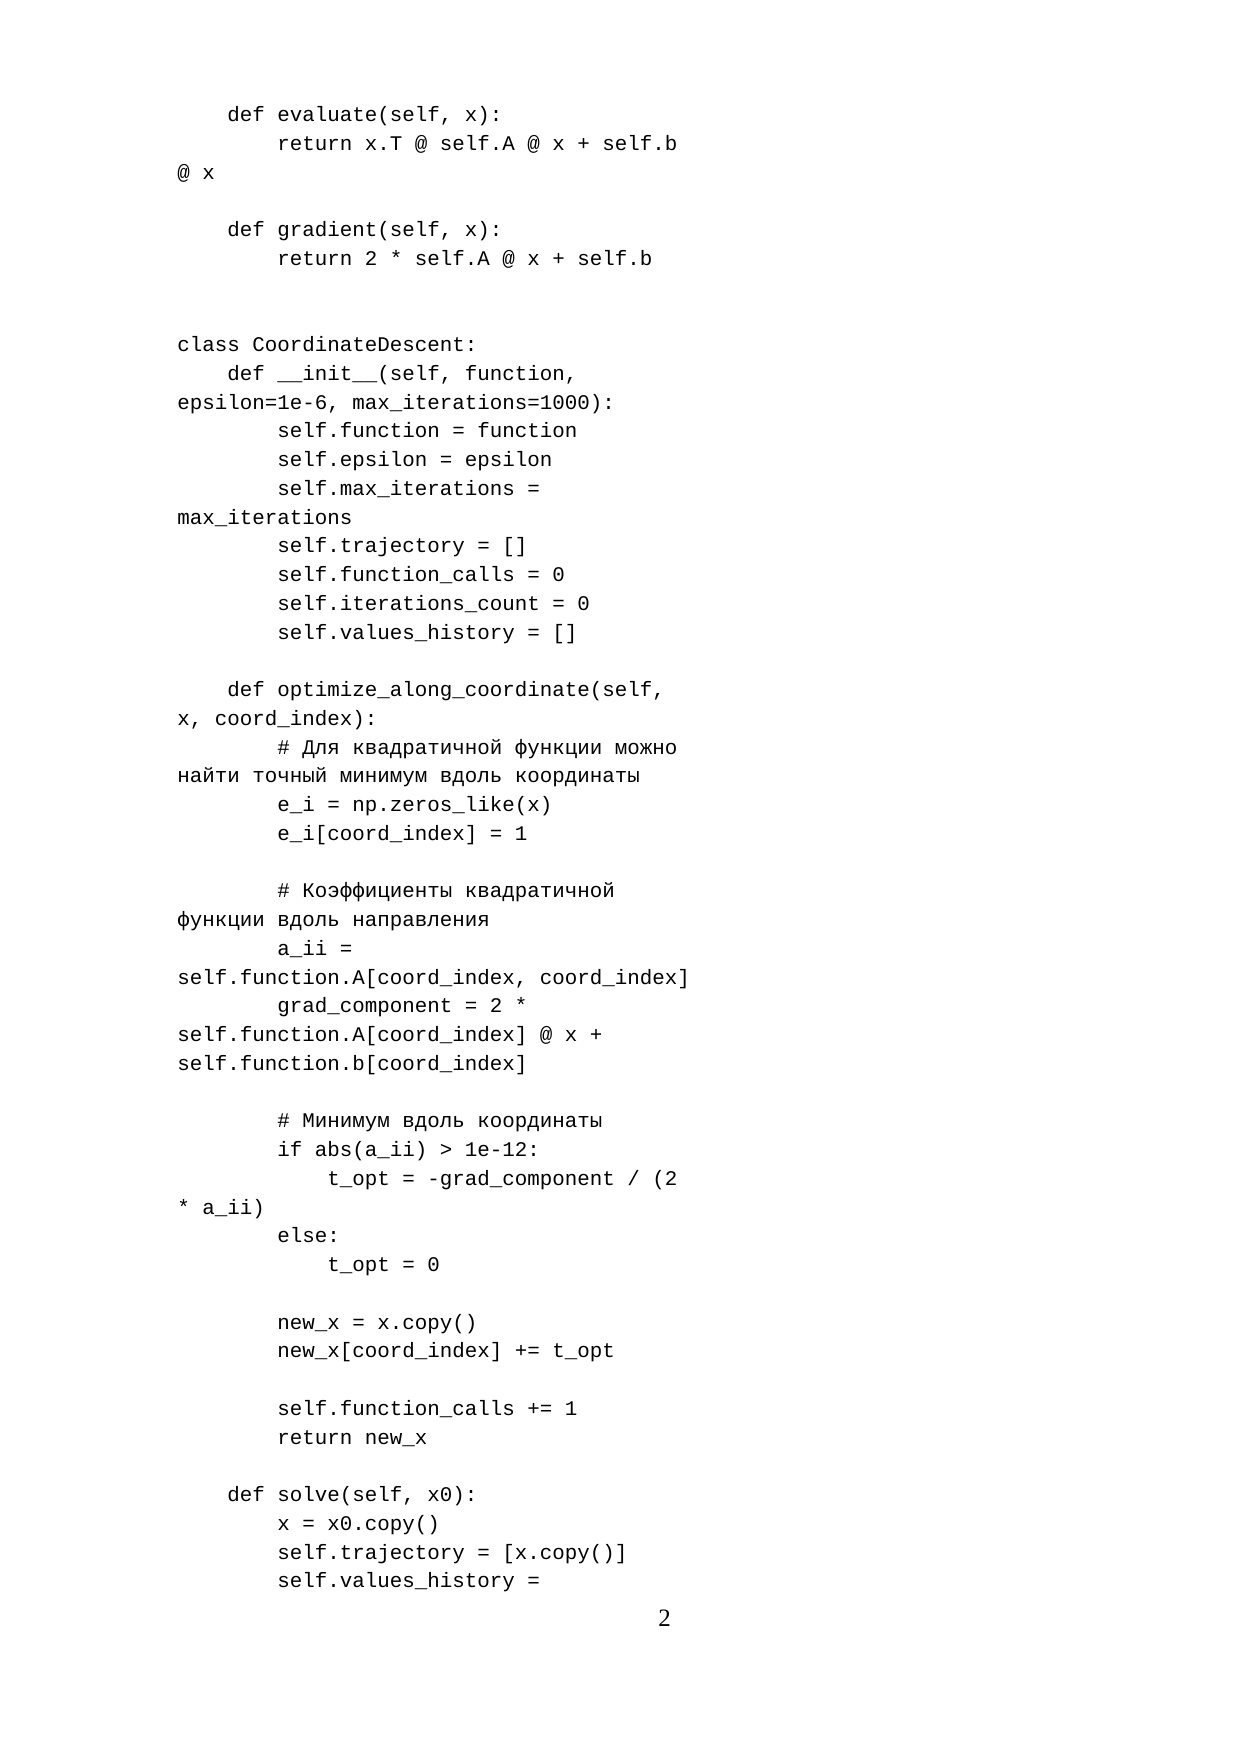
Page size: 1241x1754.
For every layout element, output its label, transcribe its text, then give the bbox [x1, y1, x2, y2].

text def evaluate(self, x): return x.T @ self.A @ x + self.b @ x def gradient(self, x): return 2 * self.A @ x + self.b class CoordinateDescent: def __init__(self, function, epsilon=1e-6, max_iterations=1000): self.function = function self.epsilon = epsilon self.max_iterations = max_iterations self.trajectory = [] self.function_calls = 0 self.iterations_count = 0 self.values_history = [] def optimize_along_coordinate(self, x, coord_index): # Для квадратичной функции можно найти точный минимум вдоль координаты e_i = np.zeros_like(x) e_i[coord_index] = 1 # Коэффициенты квадратичной функции вдоль направления a_ii = self.function.A[coord_index, coord_index] grad_component = 2 * self.function.A[coord_index] @ x + self.function.b[coord_index] # Минимум вдоль координаты if abs(a_ii) > 1e-12: t_opt = -grad_component / (2 * a_ii) else: t_opt = 0 new_x = x.copy() new_x[coord_index] += t_opt self.function_calls += 1 return new_x def solve(self, x0): x = x0.copy() self.trajectory = [x.copy()] self.values_history = [177, 104, 693, 1594]
